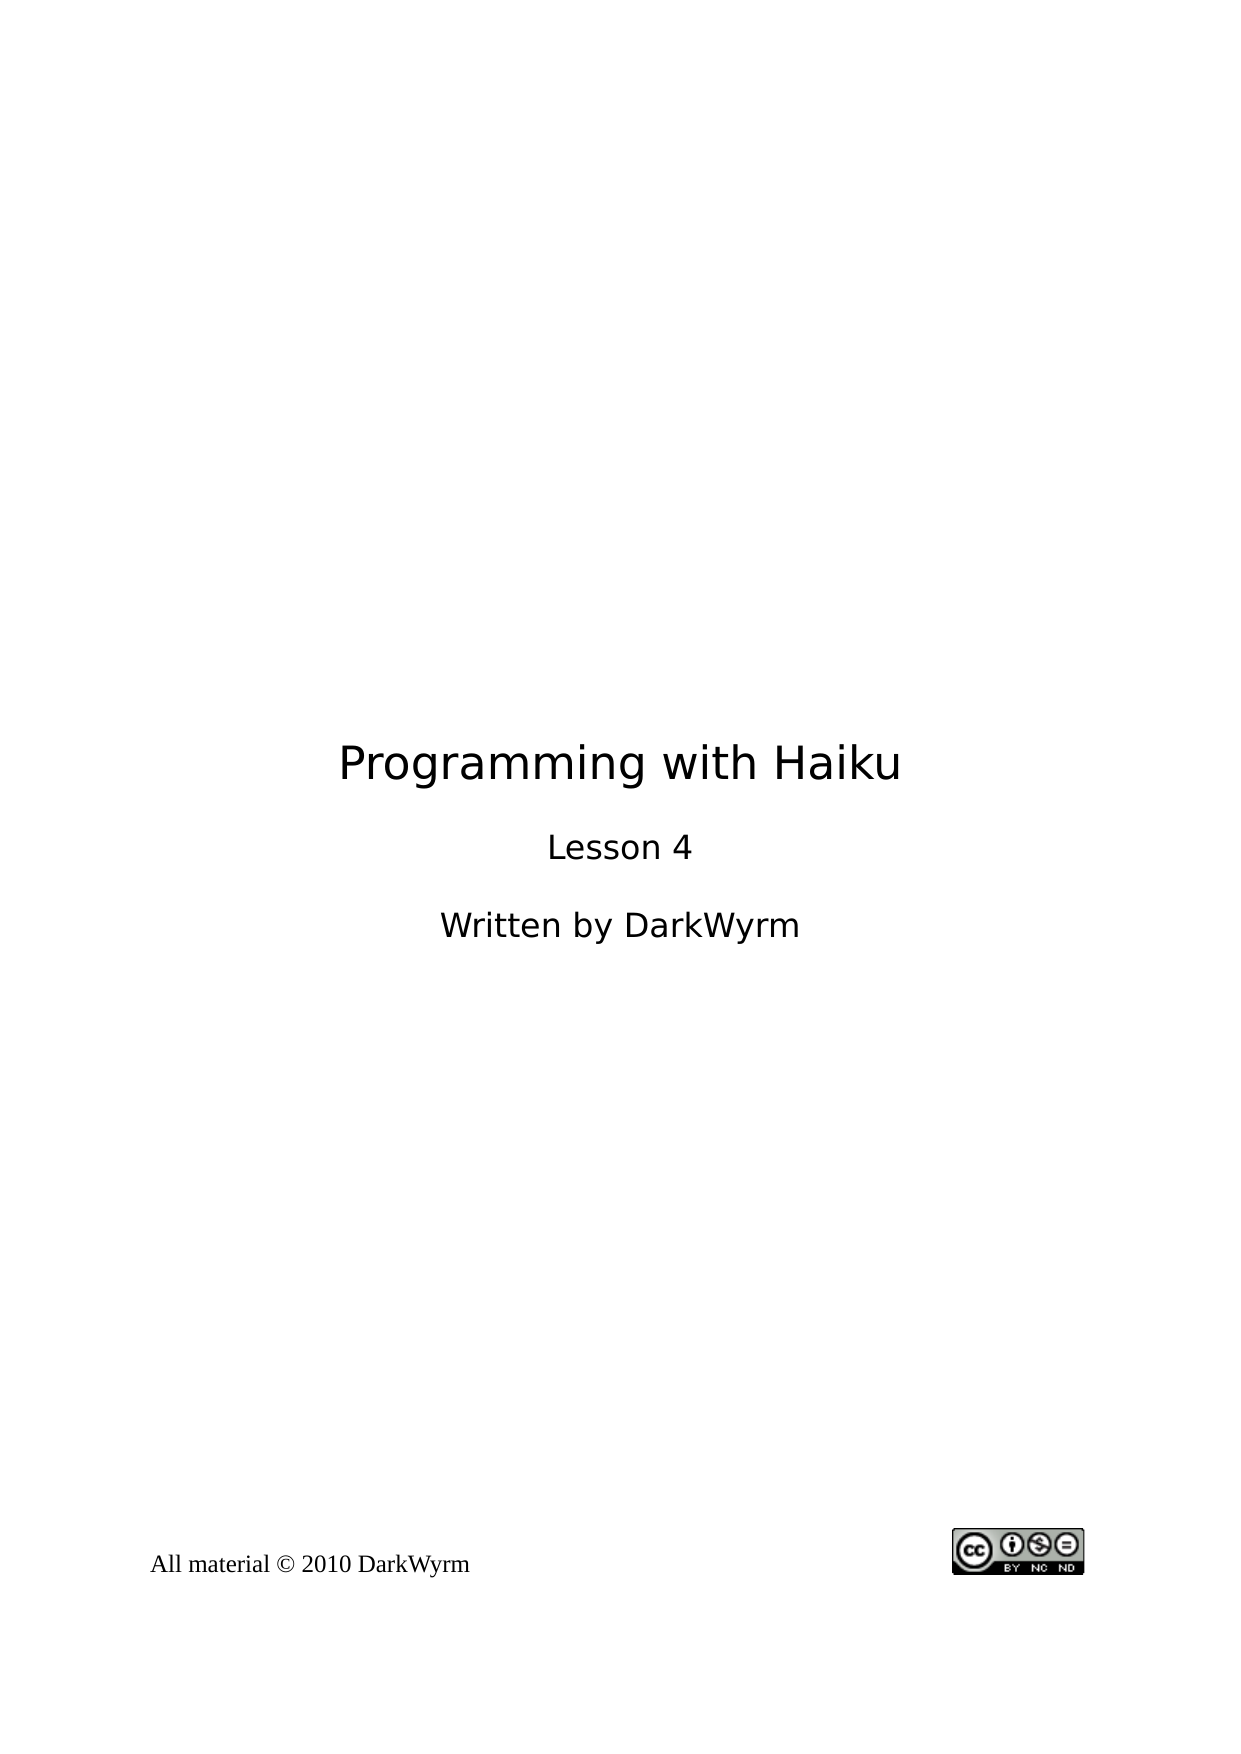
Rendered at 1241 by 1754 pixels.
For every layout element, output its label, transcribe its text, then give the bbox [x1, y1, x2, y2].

text Programming with Haiku [150, 737, 1090, 790]
text All material © 2010 DarkWyrm [150, 1549, 1090, 1578]
text Lesson 4 [150, 829, 1090, 868]
text Written by DarkWyrm [150, 907, 1090, 945]
picture [952, 1528, 1085, 1575]
